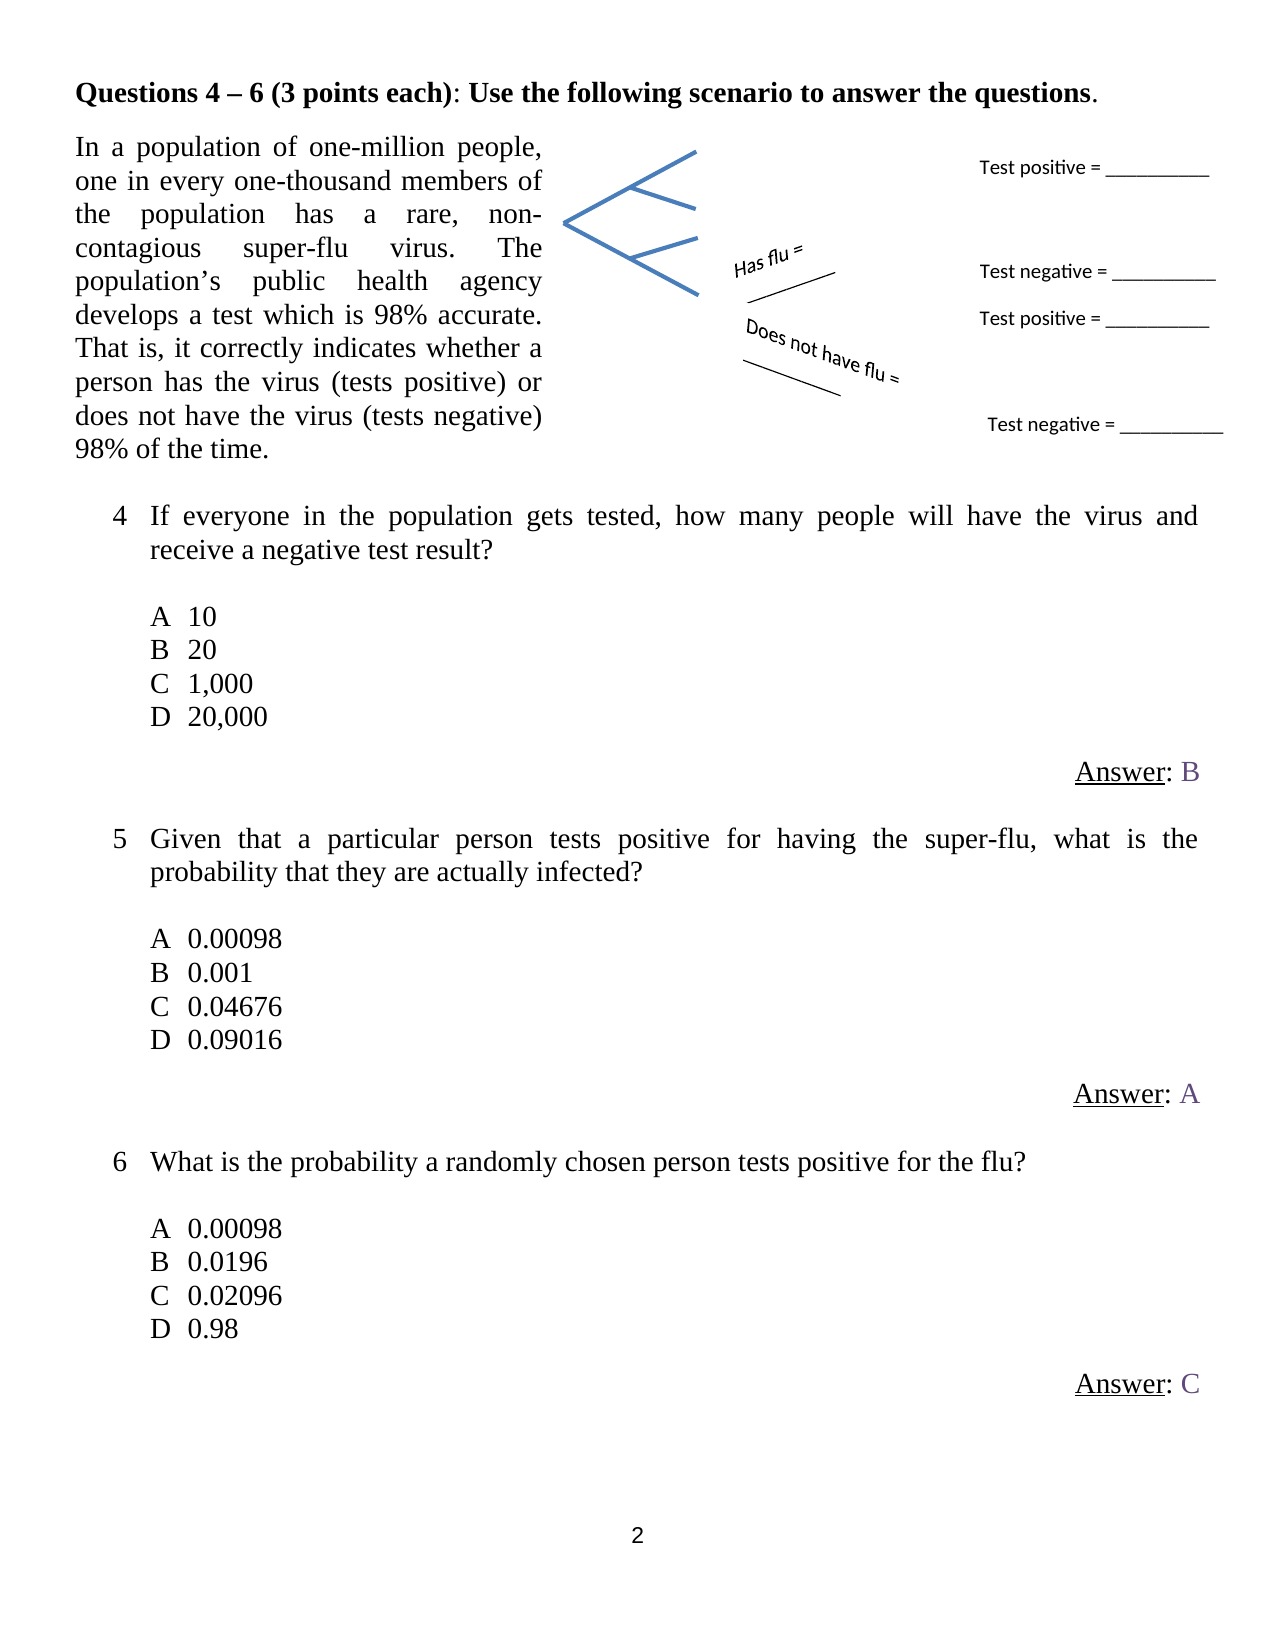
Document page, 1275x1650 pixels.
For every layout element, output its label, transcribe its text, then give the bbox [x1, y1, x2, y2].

text In a population of one-million people, one in every one-thousand members of the population has a rare, non-contagious super-flu virus. The population’s public health agency develops a test which is 98% accurate. That is, it correctly indicates whether a person has the virus (tests positive) or does not have the virus (tests negative) 98% of the time. [75, 129, 1200, 465]
list 20 [150, 632, 1200, 666]
list 1,000 [150, 666, 1200, 699]
list 20,000 [150, 699, 1200, 733]
list What is the probability a randomly chosen person tests positive for the flu? [112, 1144, 1200, 1177]
list 0.0196 [150, 1244, 1200, 1278]
text Answer: B [75, 754, 1200, 787]
list 0.00098 [150, 1211, 1200, 1244]
text Questions 4 – 6 (3 points each): Use the following scenario to answer the questions. [75, 75, 1200, 108]
list 0.001 [150, 955, 1200, 989]
list If everyone in the population gets tested, how many people will have the virus and receive a negative test result? [112, 498, 1200, 565]
list 0.98 [150, 1311, 1200, 1345]
list 0.00098 [150, 922, 1200, 955]
list 0.09016 [150, 1022, 1200, 1056]
list 0.02096 [150, 1278, 1200, 1311]
text Answer: A [75, 1077, 1200, 1110]
text Answer: C [75, 1366, 1200, 1399]
list 10 [150, 599, 1200, 632]
list Given that a particular person tests positive for having the super-flu, what is the probability that they are actually infected? [112, 821, 1200, 888]
list 0.04676 [150, 989, 1200, 1022]
